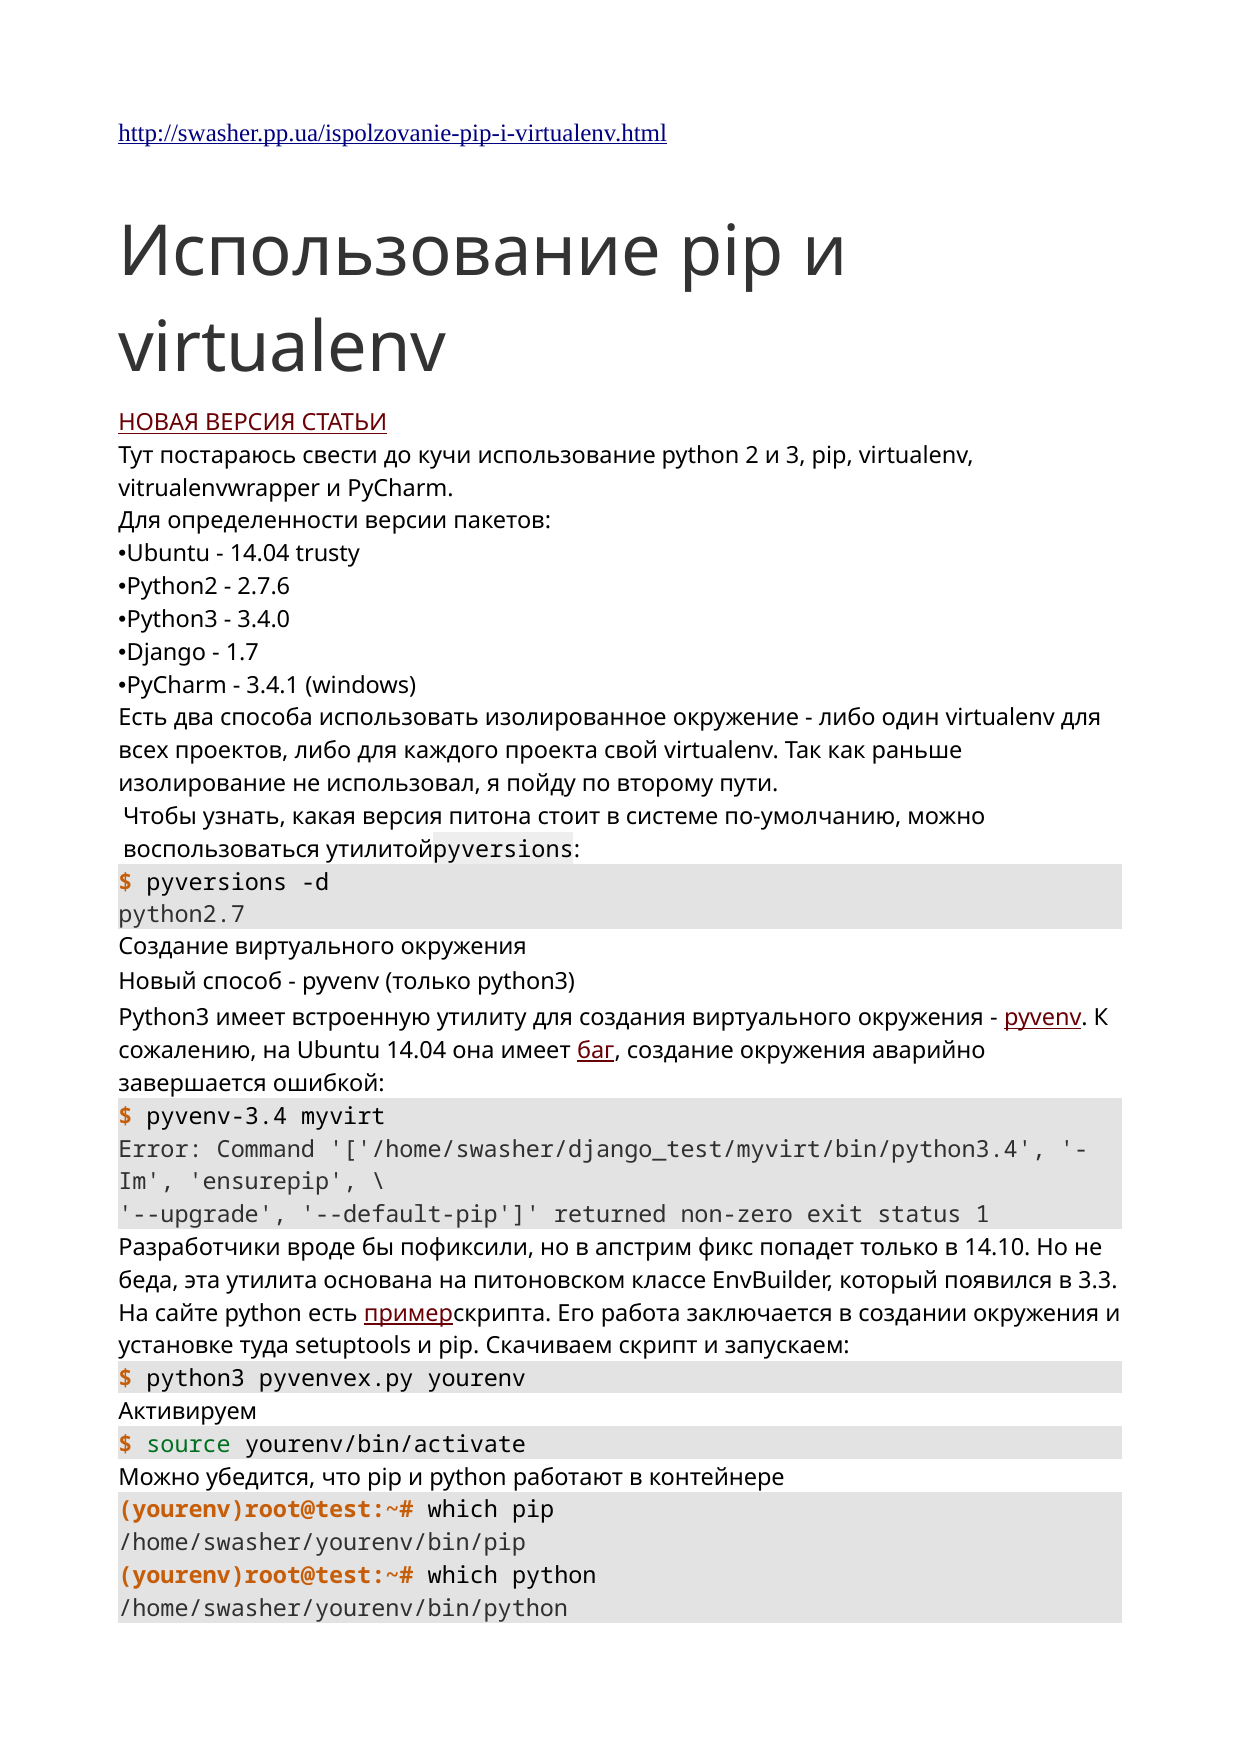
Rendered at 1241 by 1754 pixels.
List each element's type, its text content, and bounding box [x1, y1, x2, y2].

subtitle Создание виртуального окружения [118, 929, 1122, 962]
text /home/swasher/yourenv/bin/pip [118, 1525, 1122, 1558]
text $ pyversions -d [118, 864, 1122, 897]
text '--upgrade', '--default-pip']' returned non-zero exit status 1 [118, 1197, 1122, 1229]
text python2.7 [118, 897, 1122, 929]
subtitle Использование pip и virtualenv [118, 201, 1122, 392]
text $ source yourenv/bin/activate [118, 1426, 1122, 1459]
text (yourenv)root@test:~# which pip [118, 1492, 1122, 1525]
text Разработчики вроде бы пофиксили, но в апстрим фикс попадет только в 14.10. Но не беда, эта утилита основана на питоновском классе EnvBuilder, который появился в 3.3. На сайте python есть примерскрипта. Его работа заключается в создании окружения и установке туда setuptools и pip. Скачиваем скрипт и запускаем: [118, 1229, 1122, 1361]
text Есть два способа использовать изолированное окружение - либо один virtualenv для всех проектов, либо для каждого проекта свой virtualenv. Так как раньше изолирование не использовал, я пойду по второму пути. [118, 700, 1122, 798]
text (yourenv)root@test:~# which python [118, 1558, 1122, 1590]
text Чтобы узнать, какая версия питона стоит в системе по-умолчанию, можно воспользоваться утилитойpyversions: [123, 798, 1119, 864]
text $ pyvenv-3.4 myvirt [118, 1098, 1122, 1131]
text НОВАЯ ВЕРСИЯ СТАТЬИ [118, 404, 1122, 437]
text Тут постараюсь свести до кучи использование python 2 и 3, pip, virtualenv, vitrualenvwrapper и PyCharm. [118, 437, 1122, 503]
text Aктивируем [118, 1393, 1122, 1426]
list PyCharm - 3.4.1 (windows) [118, 667, 1122, 700]
list Ubuntu - 14.04 trusty [118, 536, 1122, 569]
text Можно убедится, что pip и python работают в контейнере [118, 1459, 1122, 1492]
text Error: Command '['/home/swasher/django_test/myvirt/bin/python3.4', '-Im', 'ensurepip', \ [118, 1131, 1122, 1197]
text http://swasher.pp.ua/ispolzovanie-pip-i-virtualenv.html [118, 118, 1122, 147]
text Для определенности версии пакетов: [118, 503, 1122, 536]
list Django - 1.7 [118, 634, 1122, 667]
list Python2 - 2.7.6 [118, 569, 1122, 601]
subtitle Новый способ - pyvenv (только python3) [118, 965, 1122, 997]
text Python3 имеет встроенную утилиту для создания виртуального окружения - pyvenv. К сожалению, на Ubuntu 14.04 она имеет баг, создание окружения аварийно завершается ошибкой: [118, 1000, 1122, 1098]
text /home/swasher/yourenv/bin/python [118, 1590, 1122, 1623]
list Python3 - 3.4.0 [118, 601, 1122, 634]
text $ python3 pyvenvex.py yourenv [118, 1361, 1122, 1393]
